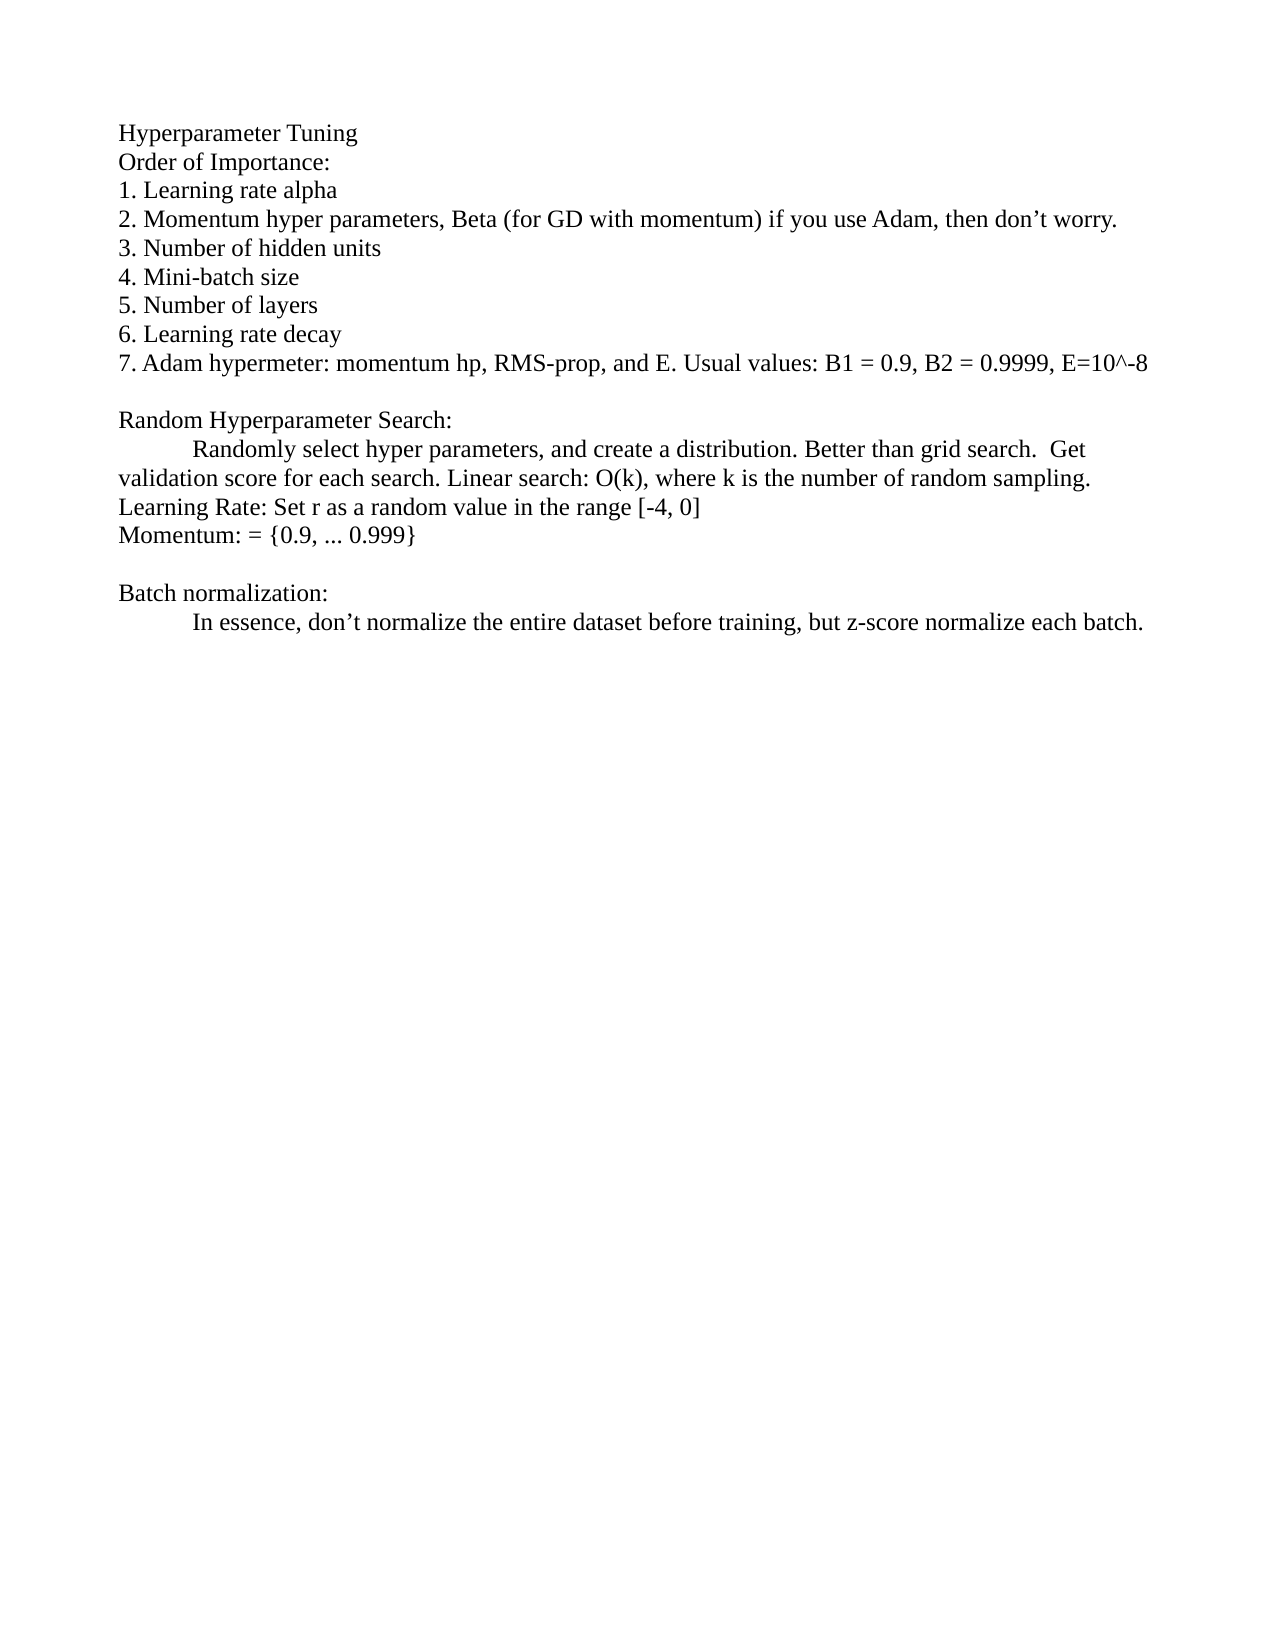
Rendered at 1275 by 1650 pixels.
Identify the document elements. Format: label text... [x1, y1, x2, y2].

text Order of Importance: [118, 147, 1157, 176]
text Momentum: = {0.9, ... 0.999} [118, 521, 1157, 549]
text Batch normalization: [118, 578, 1157, 607]
text 1. Learning rate alpha [118, 176, 1157, 204]
text 2. Momentum hyper parameters, Beta (for GD with momentum) if you use Adam, then don’t worry. [118, 204, 1157, 233]
text 6. Learning rate decay [118, 319, 1157, 348]
text Hyperparameter Tuning [118, 118, 1157, 147]
text Randomly select hyper parameters, and create a distribution. Better than grid search. Get validation score for each search. Linear search: O(k), where k is the number of random sampling. [118, 434, 1157, 492]
text 5. Number of layers [118, 291, 1157, 319]
text Random Hyperparameter Search: [118, 406, 1157, 434]
text Learning Rate: Set r as a random value in the range [-4, 0] [118, 492, 1157, 521]
text 7. Adam hypermeter: momentum hp, RMS-prop, and E. Usual values: B1 = 0.9, B2 = 0.9999, E=10^-8 [118, 348, 1157, 377]
text In essence, don’t normalize the entire dataset before training, but z-score normalize each batch. [118, 607, 1157, 636]
text 4. Mini-batch size [118, 262, 1157, 291]
text 3. Number of hidden units [118, 233, 1157, 262]
